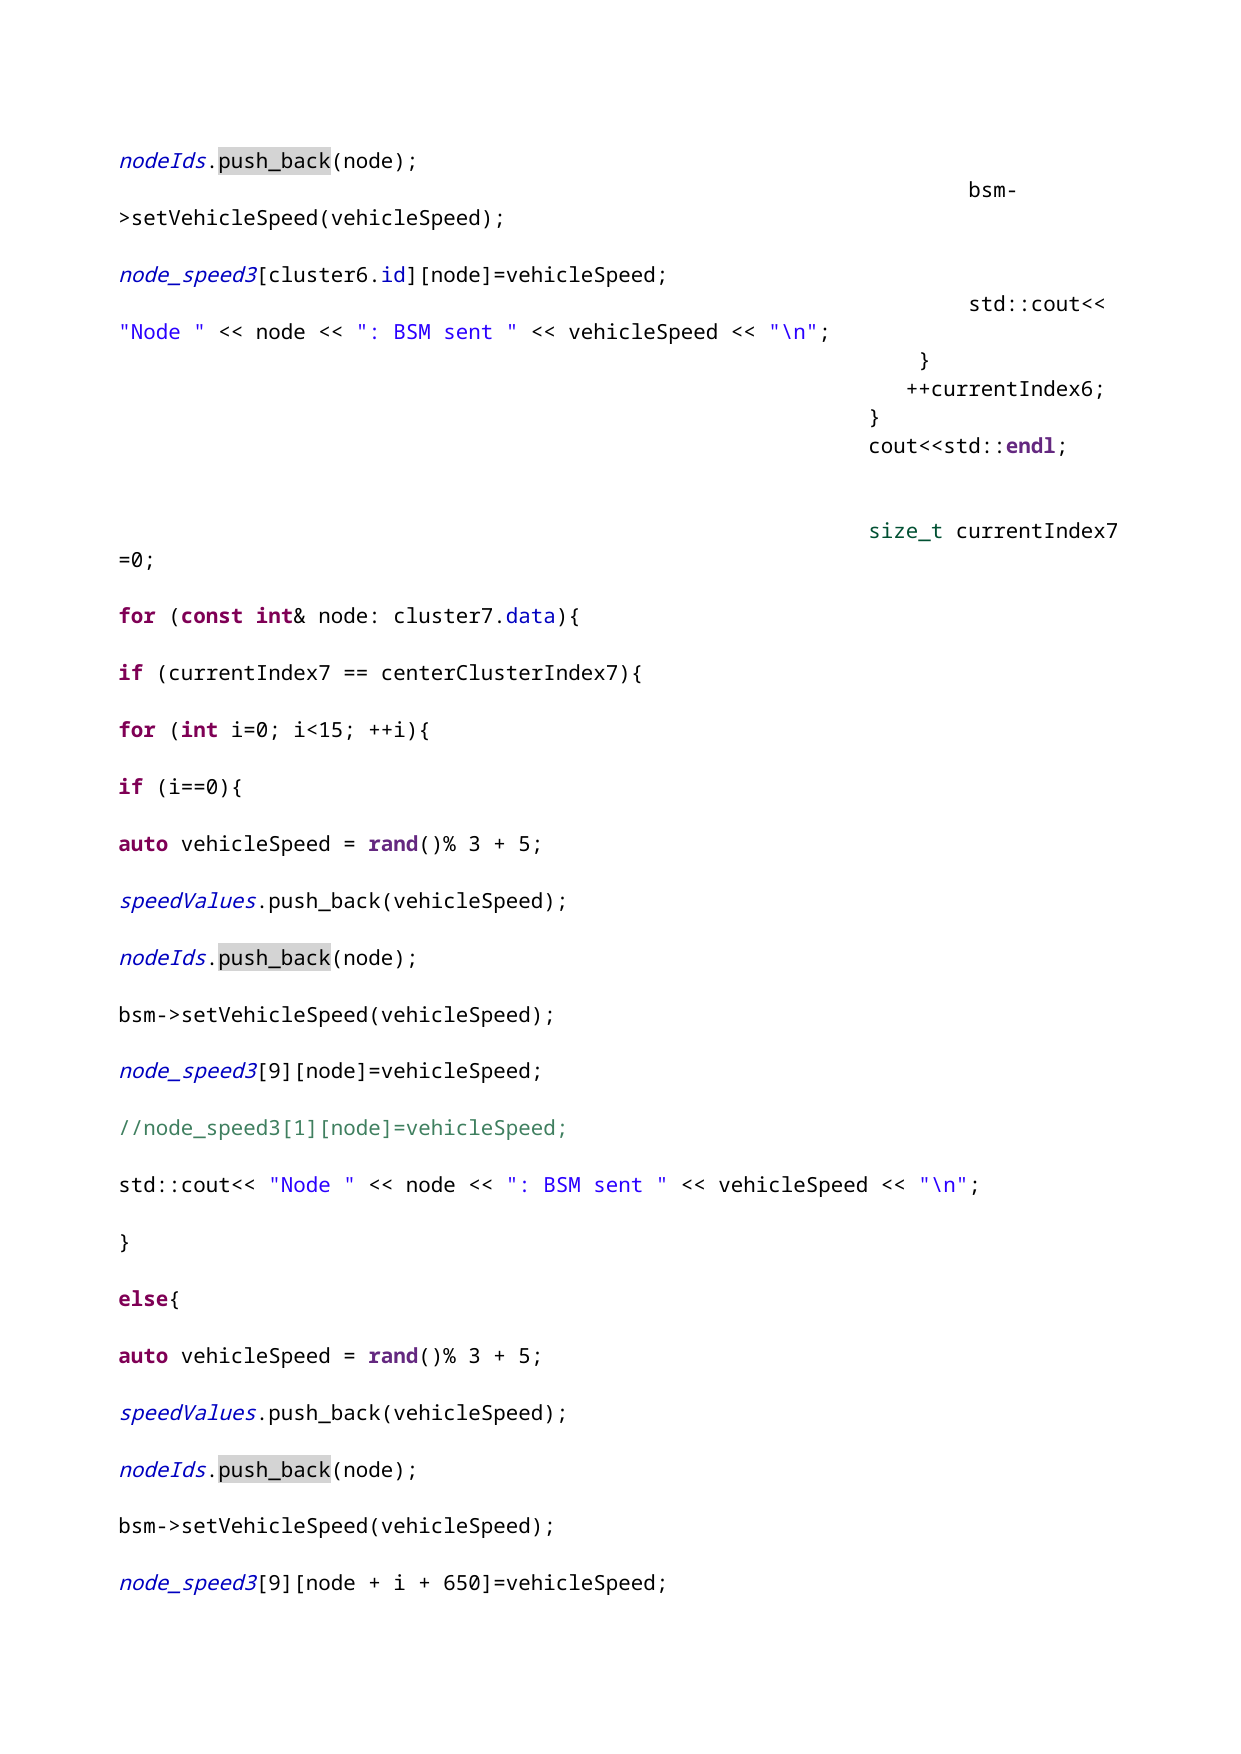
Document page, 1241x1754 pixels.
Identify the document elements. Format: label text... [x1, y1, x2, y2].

text if (i==0){ [118, 744, 1122, 801]
text std::cout<< "Node " << node << ": BSM sent " << vehicleSpeed << "\n"; [118, 289, 1122, 346]
text nodeIds.push_back(node); [118, 914, 1122, 971]
text nodeIds.push_back(node); [118, 1426, 1122, 1483]
text //node_speed3[1][node]=vehicleSpeed; [118, 1085, 1122, 1142]
text cout<<std::endl; [118, 431, 1122, 459]
text speedValues.push_back(vehicleSpeed); [118, 1369, 1122, 1426]
text } [118, 1199, 1122, 1256]
text auto vehicleSpeed = rand()% 3 + 5; [118, 801, 1122, 857]
text auto vehicleSpeed = rand()% 3 + 5; [118, 1312, 1122, 1369]
text speedValues.push_back(vehicleSpeed); [118, 857, 1122, 914]
text if (currentIndex7 == centerClusterIndex7){ [118, 630, 1122, 687]
text ++currentIndex6; [118, 374, 1122, 402]
text bsm->setVehicleSpeed(vehicleSpeed); [118, 971, 1122, 1028]
text for (const int& node: cluster7.data){ [118, 573, 1122, 630]
text node_speed3[9][node + i + 650]=vehicleSpeed; [118, 1540, 1122, 1597]
text else{ [118, 1256, 1122, 1312]
text std::cout<< "Node " << node << ": BSM sent " << vehicleSpeed << "\n"; [118, 1142, 1122, 1199]
text size_t currentIndex7 =0; [118, 516, 1122, 573]
text } [118, 402, 1122, 431]
text bsm->setVehicleSpeed(vehicleSpeed); [118, 1483, 1122, 1540]
text nodeIds.push_back(node); [118, 118, 1122, 175]
text bsm->setVehicleSpeed(vehicleSpeed); [118, 175, 1122, 232]
text node_speed3[9][node]=vehicleSpeed; [118, 1028, 1122, 1085]
text node_speed3[cluster6.id][node]=vehicleSpeed; [118, 232, 1122, 289]
text } [118, 346, 1122, 374]
text for (int i=0; i<15; ++i){ [118, 687, 1122, 744]
